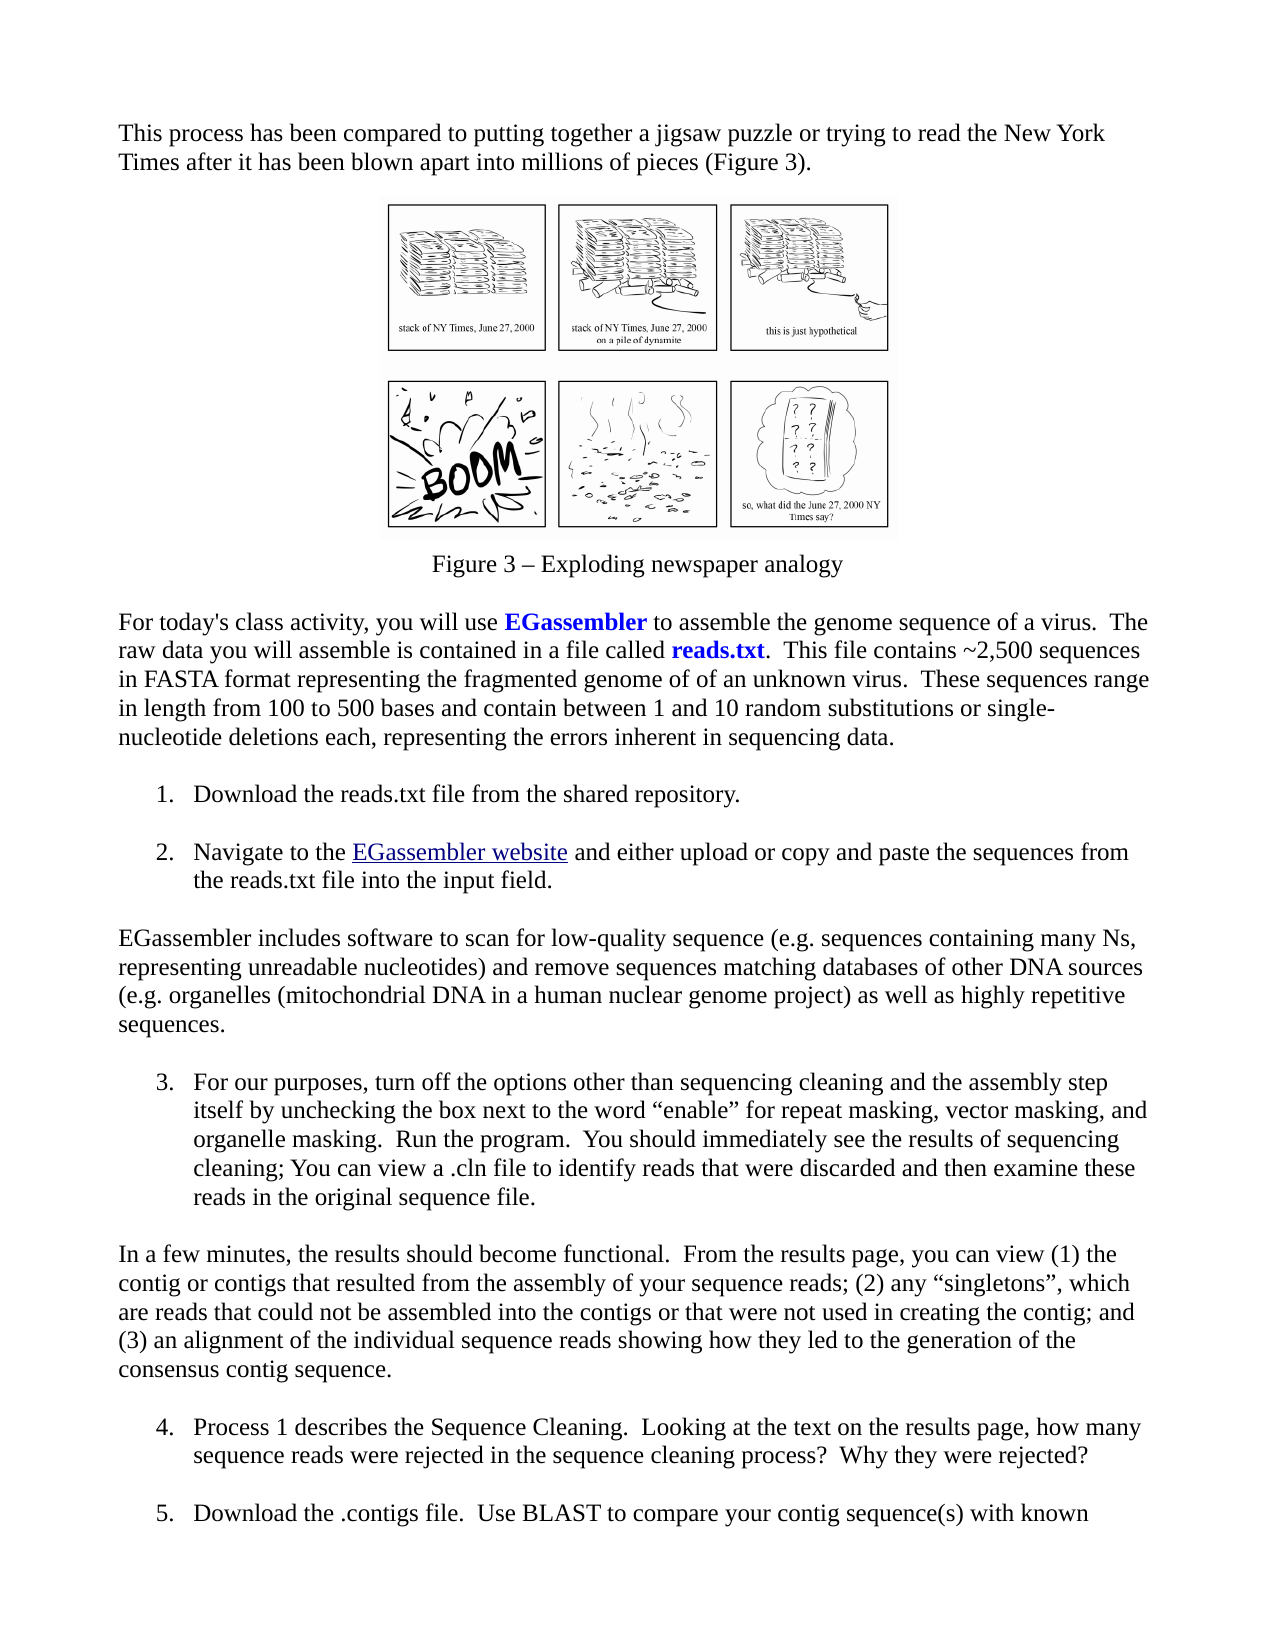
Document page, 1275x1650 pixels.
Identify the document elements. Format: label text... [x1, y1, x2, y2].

text In a few minutes, the results should become functional. From the results page, you can view (1) the contig or contigs that resulted from the assembly of your sequence reads; (2) any “singletons”, which are reads that could not be assembled into the contigs or that were not used in creating the contig; and (3) an alignment of the individual sequence reads showing how they led to the generation of the consensus contig sequence. [118, 1239, 1157, 1383]
list For our purposes, turn off the options other than sequencing cleaning and the assembly step itself by unchecking the box next to the word “enable” for repeat masking, vector masking, and organelle masking. Run the program. You should immediately see the results of sequencing cleaning; You can view a .cln file to identify reads that were discarded and then examine these reads in the original sequence file. [156, 1067, 1157, 1211]
text Figure 3 – Exploding newspaper analogy [118, 549, 1157, 578]
text For today's class activity, you will use EGassembler to assemble the genome sequence of a virus. The raw data you will assemble is contained in a file called reads.txt. This file contains ~2,500 sequences in FASTA format representing the fragmented genome of of an unknown virus. These sequences range in length from 100 to 500 bases and contain between 1 and 10 random substitutions or single-nucleotide deletions each, representing the errors inherent in sequencing data. [118, 607, 1157, 751]
picture [380, 195, 899, 539]
list Download the .contigs file. Use BLAST to compare your contig sequence(s) with known [156, 1498, 1157, 1527]
text This process has been compared to putting together a jigsaw puzzle or trying to read the New York Times after it has been blown apart into millions of pieces (Figure 3). [118, 118, 1157, 176]
list Download the reads.txt file from the shared repository. [156, 779, 1157, 808]
list EGassembler includes software to scan for low-quality sequence (e.g. sequences containing many Ns, representing unreadable nucleotides) and remove sequences matching databases of other DNA sources (e.g. organelles (mitochondrial DNA in a human nuclear genome project) as well as highly repetitive sequences. [81, 923, 1157, 1038]
list Navigate to the EGassembler website and either upload or copy and paste the sequences from the reads.txt file into the input field. [156, 837, 1157, 894]
list Process 1 describes the Sequence Cleaning. Looking at the text on the results page, how many sequence reads were rejected in the sequence cleaning process? Why they were rejected? [156, 1412, 1157, 1469]
